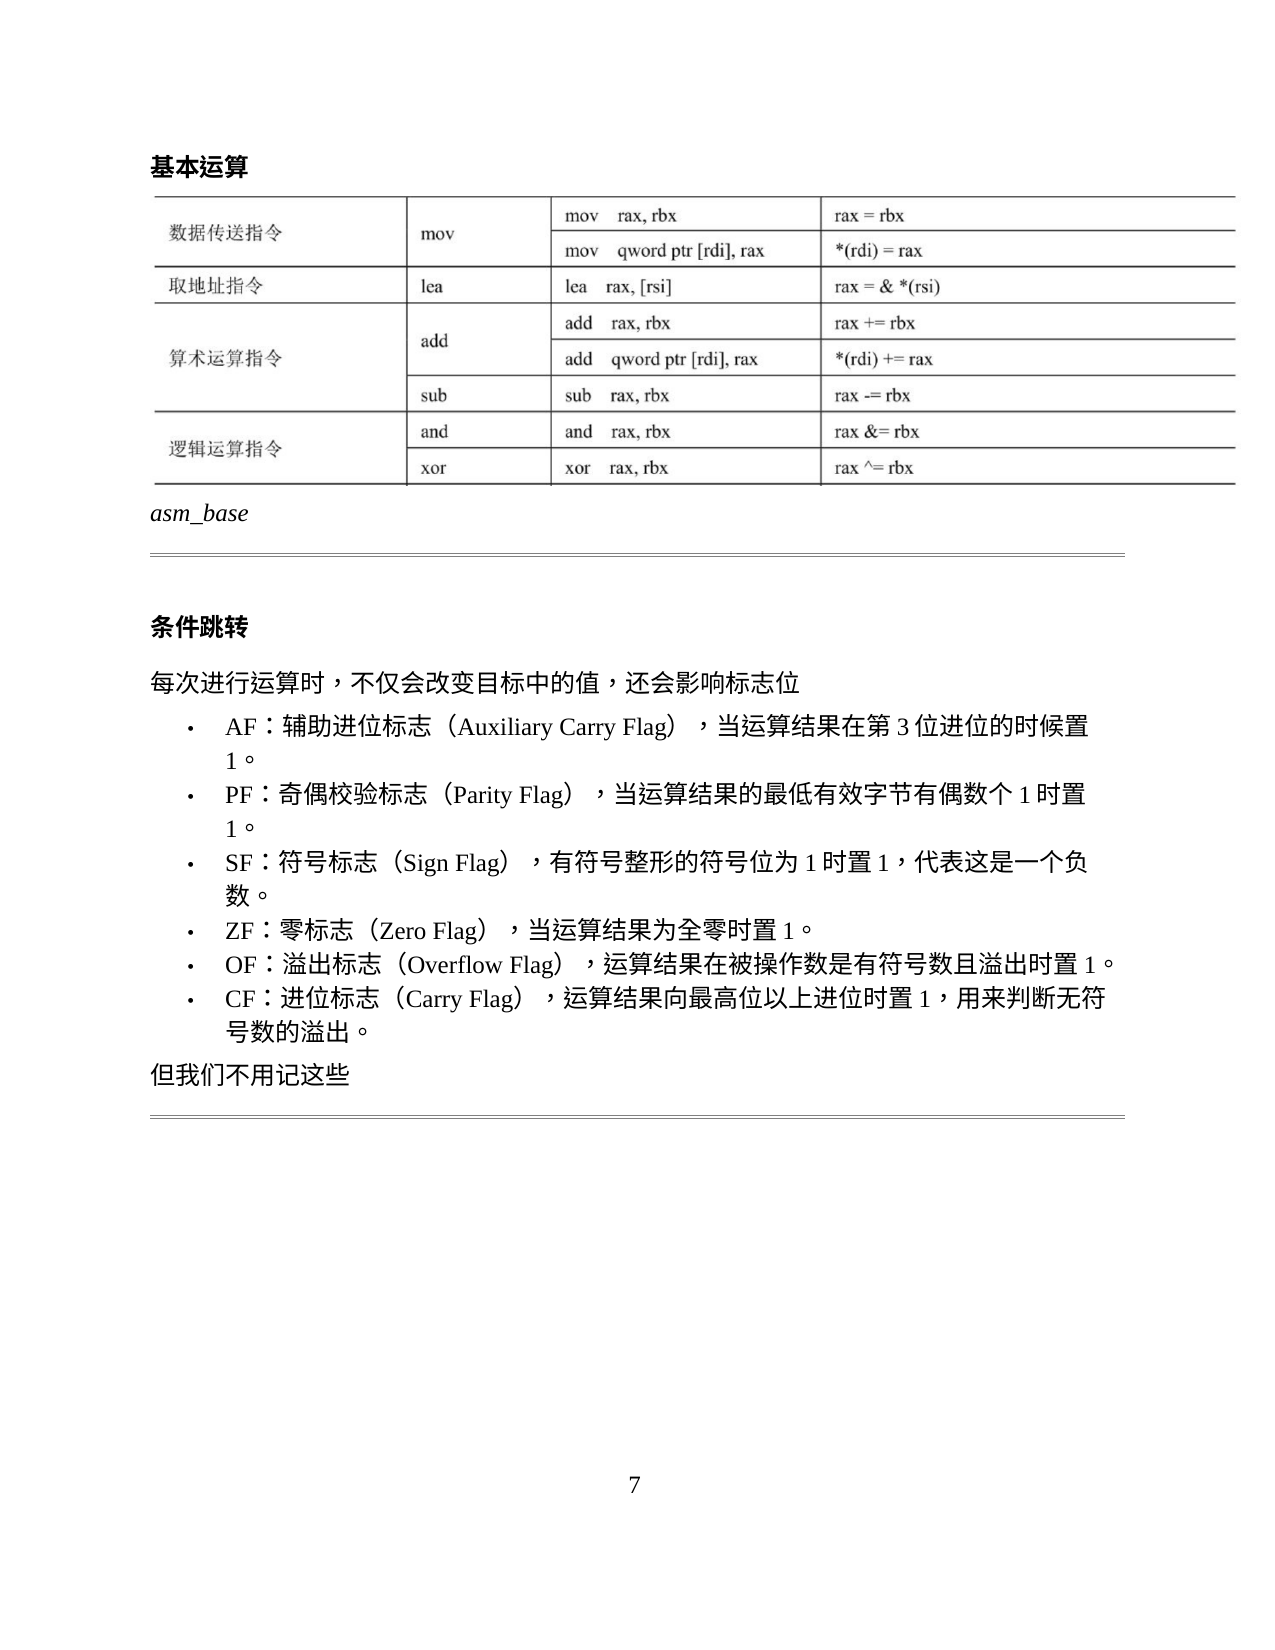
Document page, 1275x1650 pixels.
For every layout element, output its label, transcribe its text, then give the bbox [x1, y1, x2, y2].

list CF：进位标志（Carry Flag），运算结果向最高位以上进位时置1，用来判断无符号数的溢出。 [187, 981, 1125, 1049]
text asm_base [150, 498, 1125, 527]
subtitle 基本运算 [150, 150, 1125, 184]
list ZF：零标志（Zero Flag），当运算结果为全零时置1。 [187, 913, 1125, 947]
picture [150, 196, 1249, 486]
list AF：辅助进位标志（Auxiliary Carry Flag），当运算结果在第3位进位的时候置1。 [187, 708, 1125, 777]
text 但我们不用记这些 [150, 1058, 1125, 1092]
text 每次进行运算时，不仅会改变目标中的值，还会影响标志位 [150, 665, 1125, 699]
list SF：符号标志（Sign Flag），有符号整形的符号位为1时置1，代表这是一个负数。 [187, 845, 1125, 913]
subtitle 条件跳转 [150, 610, 1125, 644]
list OF：溢出标志（Overflow Flag），运算结果在被操作数是有符号数且溢出时置1。 [187, 947, 1125, 981]
list PF：奇偶校验标志（Parity Flag），当运算结果的最低有效字节有偶数个1时置1。 [187, 777, 1125, 845]
